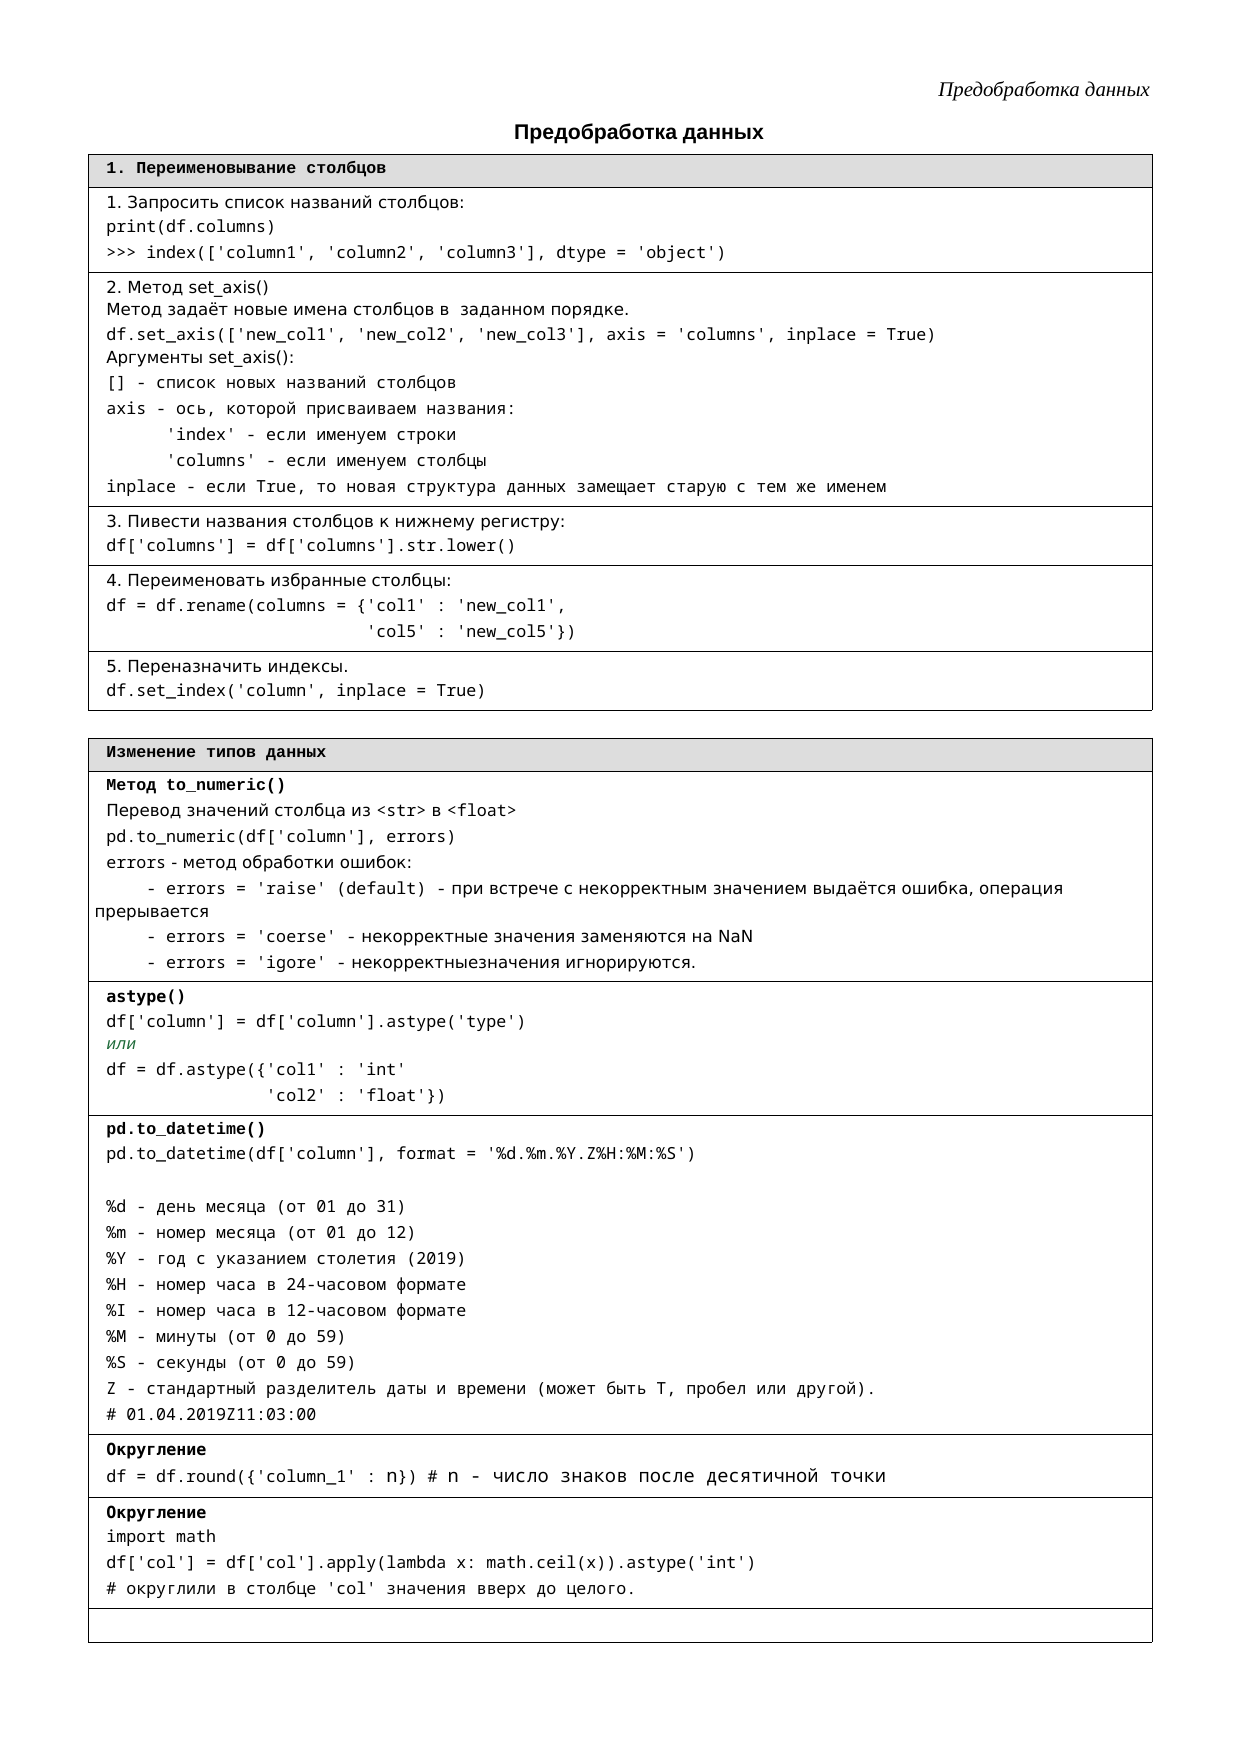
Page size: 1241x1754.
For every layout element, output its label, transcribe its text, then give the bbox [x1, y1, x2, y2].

table_cell 4. Переименовать избранные столбцы: df = df.rename(columns = {'col1' : 'new_col1', 'col5' : 'new_col5'}) [89, 566, 1152, 651]
table_header Изменение типов данных [89, 739, 1152, 771]
table_cell [89, 1609, 1152, 1642]
table_cell Метод to_numeric() Перевод значений столбца из <str> в <float> pd.to_numeric(df['column'], errors) errors - метод обработки ошибок: - errors = 'raise' (default) - при встрече с некорректным значением выдаётся ошибка, операция прерывается - errors = 'coerse' - некорректные значения заменяются на NaN - errors = 'igore' - некорректныезначения игнорируются. [89, 772, 1152, 981]
table_cell 5. Переназначить индексы. df.set_index('column', inplace = True) [89, 652, 1152, 710]
table_cell 2. Метод set_axis() Метод задаёт новые имена столбцов в заданном порядке. df.set_axis(['new_col1', 'new_col2', 'new_col3'], axis = 'columns', inplace = True) Аргументы set_axis(): [] - список новых названий столбцов axis - ось, которой присваиваем названия: 'index' - если именуем строки 'columns' - если именуем столбцы inplace - если True, то новая структура данных замещает старую с тем же именем [89, 273, 1152, 506]
table_cell 3. Пивести названия столбцов к нижнему регистру: df['columns'] = df['columns'].str.lower() [89, 507, 1152, 565]
table_cell Округление import math df['col'] = df['col'].apply(lambda x: math.ceil(x)).astype('int') # округлили в столбце 'col' значения вверх до целого. [89, 1498, 1152, 1608]
table_cell pd.to_datetime() pd.to_datetime(df['column'], format = '%d.%m.%Y.Z%H:%M:%S') %d - день месяца (от 01 до 31) %m - номер месяца (от 01 до 12) %Y - год с указанием столетия (2019) %H - номер часа в 24-часовом формате %I - номер часа в 12-часовом формате %M - минуты (от 0 до 59) %S - секунды (от 0 до 59) Z - стандартный разделитель даты и времени (может быть Т, пробел или другой). # 01.04.2019Z11:03:00 [89, 1116, 1152, 1434]
subtitle Предобработка данных [126, 119, 1152, 144]
table_header 1. Переименовывание столбцов [89, 155, 1152, 187]
table_cell Округление df = df.round({'column_1' : n}) # n - число знаков после десятичной точки [89, 1435, 1152, 1497]
table_cell 1. Запросить список названий столбцов: print(df.columns) >>> index(['column1', 'column2', 'column3'], dtype = 'object') [89, 188, 1152, 272]
table_cell astype() df['column'] = df['column'].astype('type') или df = df.astype({'col1' : 'int' 'col2' : 'float'}) [89, 982, 1152, 1114]
